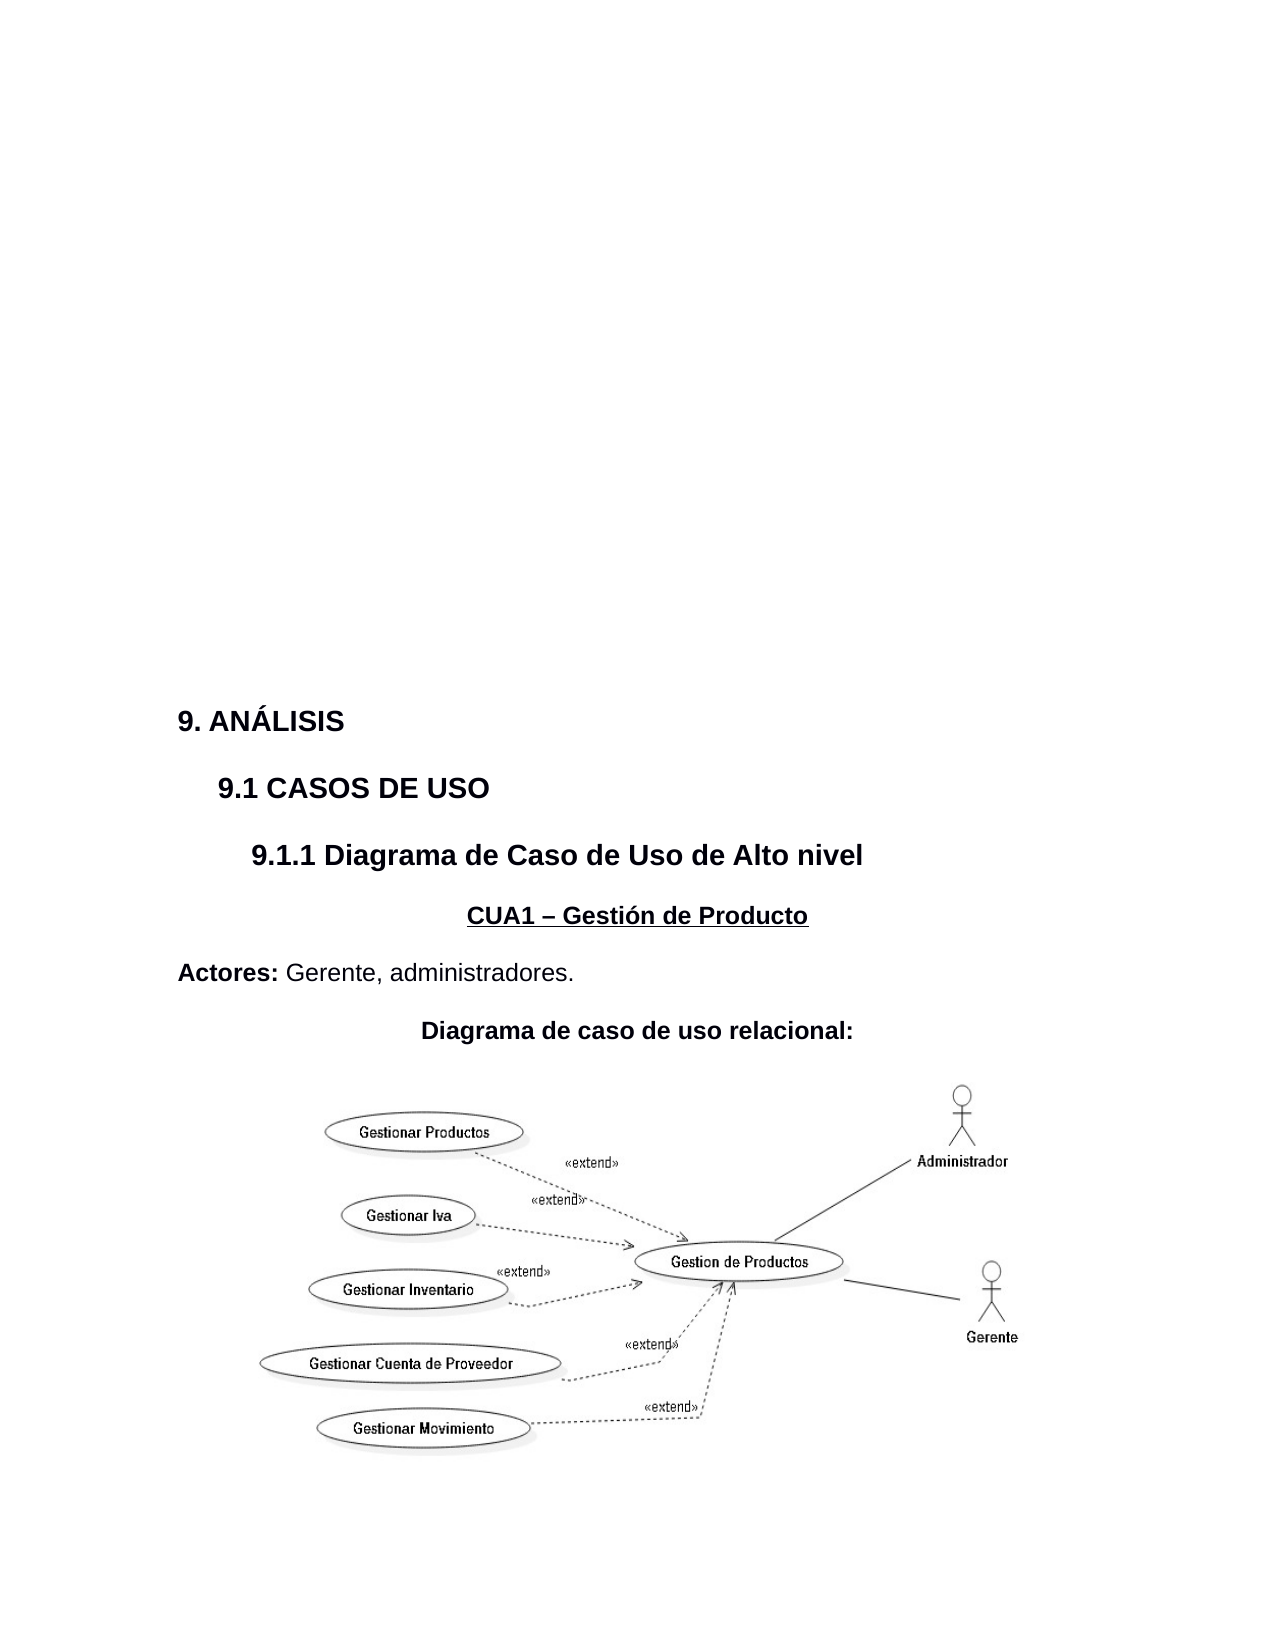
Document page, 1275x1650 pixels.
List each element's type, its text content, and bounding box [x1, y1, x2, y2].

picture [251, 1073, 1063, 1494]
text Diagrama de caso de uso relacional: [177, 1016, 1098, 1044]
text 9. ANÁLISIS [177, 704, 1098, 738]
text Actores: Gerente, administradores. [177, 958, 1098, 987]
text 9.1.1 Diagrama de Caso de Uso de Alto nivel [177, 838, 1098, 872]
text CUA1 – Gestión de Producto [177, 901, 1098, 929]
text 9.1 CASOS DE USO [177, 771, 1098, 805]
